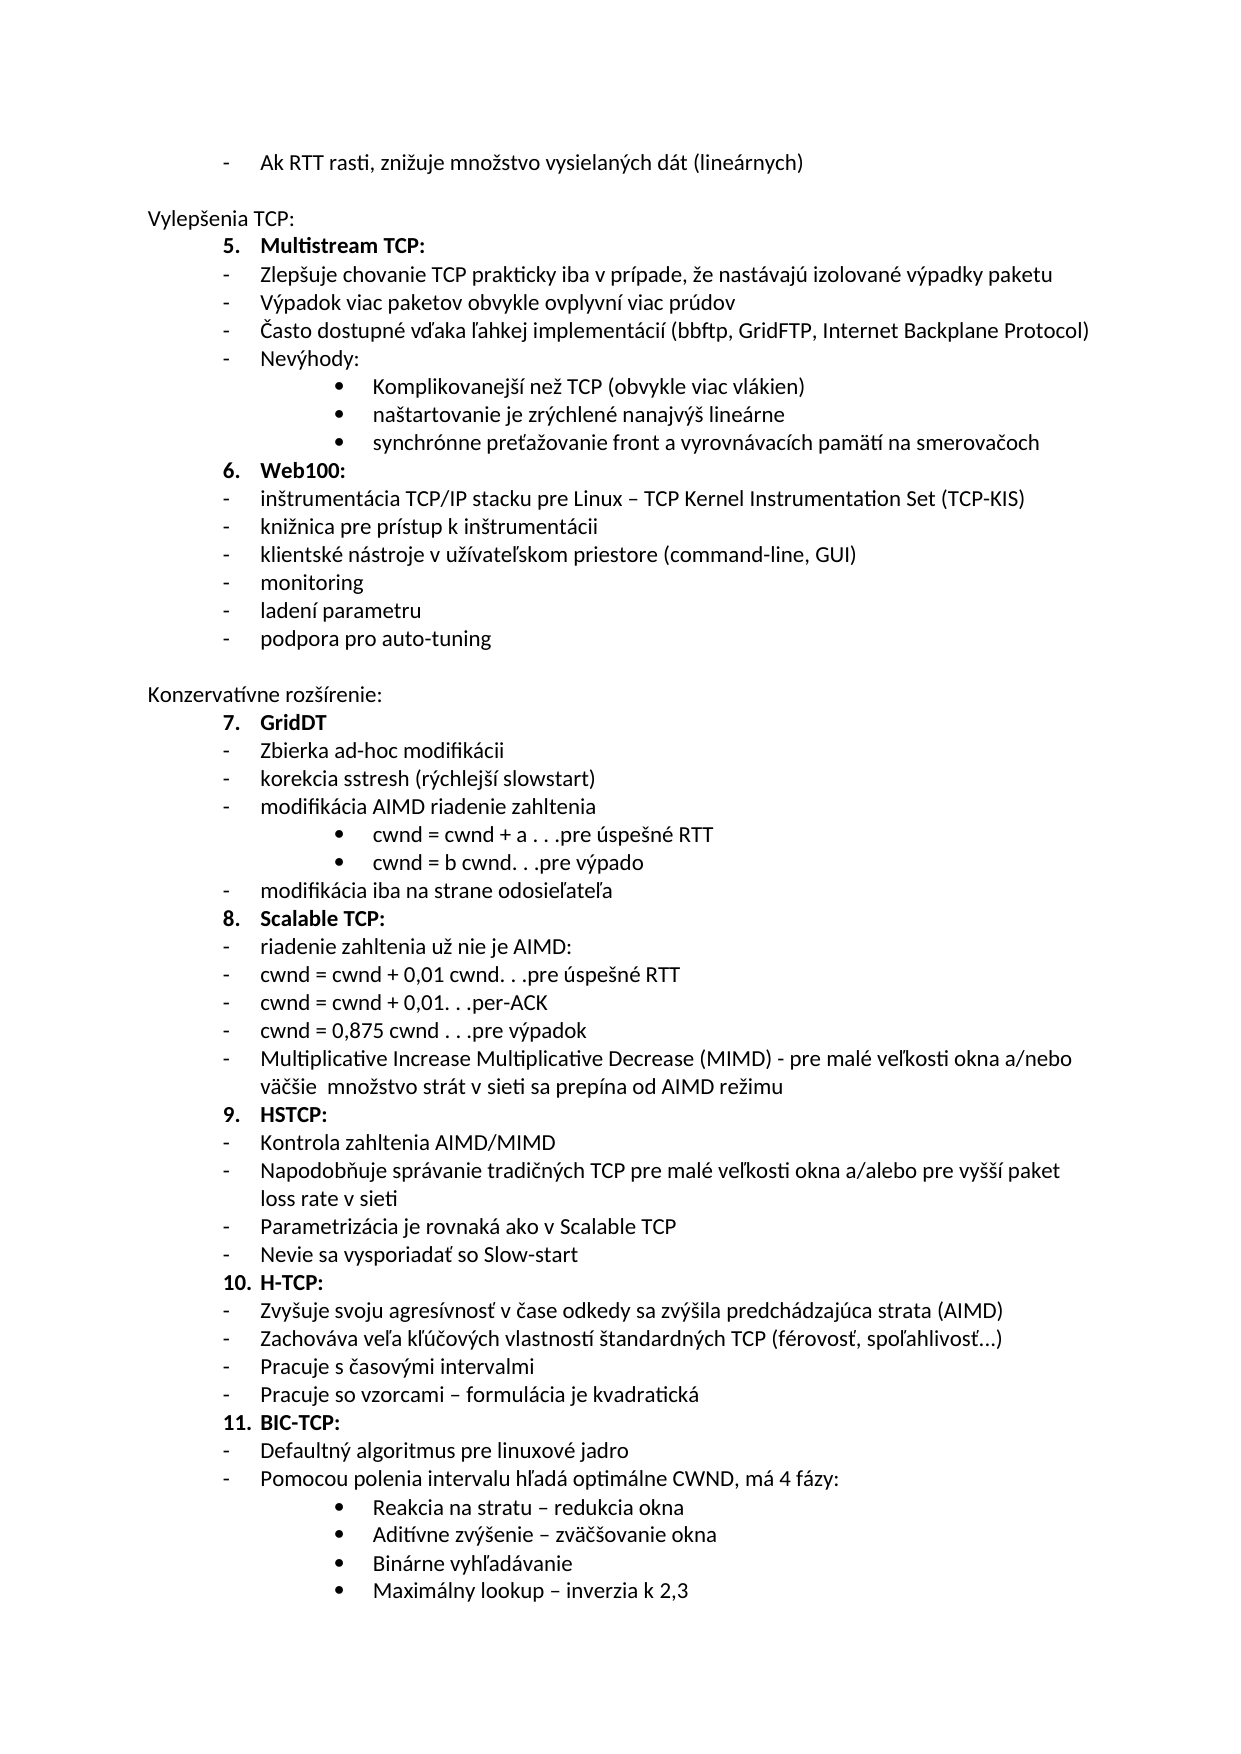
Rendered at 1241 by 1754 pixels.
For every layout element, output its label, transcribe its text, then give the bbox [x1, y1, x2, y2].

list cwnd = 0,875 cwnd . . .pre výpadok [223, 1016, 1093, 1044]
list Parametrizácia je rovnaká ako v Scalable TCP [223, 1212, 1093, 1240]
list Nevýhody: [223, 344, 1093, 372]
list Pracuje so vzorcami – formulácia je kvadratická [223, 1381, 1093, 1408]
list Komplikovanejší než TCP (obvykle viac vlákien) [335, 372, 1093, 400]
list HSTCP: [223, 1100, 1093, 1128]
list korekcia sstresh (rýchlejší slowstart) [223, 764, 1093, 792]
list knižnica pre prístup k inštrumentácii [223, 512, 1093, 540]
list BIC-TCP: [223, 1408, 1093, 1437]
list Binárne vyhľadávanie [335, 1549, 1093, 1577]
list Web100: [223, 456, 1093, 484]
list Nevie sa vysporiadať so Slow-start [223, 1240, 1093, 1268]
list cwnd = b cwnd. . .pre výpado [335, 848, 1093, 876]
list inštrumentácia TCP/IP stacku pre Linux – TCP Kernel Instrumentation Set (TCP-KIS) [223, 484, 1093, 512]
list riadenie zahltenia už nie je AIMD: [223, 932, 1093, 960]
list Zlepšuje chovanie TCP prakticky iba v prípade, že nastávajú izolované výpadky paketu [223, 260, 1093, 288]
list Zachováva veľa kľúčových vlastností štandardných TCP (férovosť, spoľahlivosť...) [223, 1324, 1093, 1352]
list cwnd = cwnd + a . . .pre úspešné RTT [335, 820, 1093, 848]
list GridDT [223, 708, 1093, 736]
list modifikácia AIMD riadenie zahltenia [223, 792, 1093, 820]
list Pracuje s časovými intervalmi [223, 1352, 1093, 1381]
list synchrónne preťažovanie front a vyrovnávacích pamätí na smerovačoch [335, 428, 1093, 456]
list Scalable TCP: [223, 904, 1093, 932]
list modifikácia iba na strane odosieľateľa [223, 876, 1093, 904]
list Kontrola zahltenia AIMD/MIMD [223, 1128, 1093, 1156]
list Výpadok viac paketov obvykle ovplyvní viac prúdov [223, 288, 1093, 316]
list Zbierka ad-hoc modifikácii [223, 736, 1093, 764]
list Defaultný algoritmus pre linuxové jadro [223, 1437, 1093, 1464]
list Často dostupné vďaka ľahkej implementácií (bbftp, GridFTP, Internet Backplane Protocol) [223, 316, 1093, 344]
list Zvyšuje svoju agresívnosť v čase odkedy sa zvýšila predchádzajúca strata (AIMD) [223, 1296, 1093, 1324]
list monitoring [223, 568, 1093, 596]
list klientské nástroje v užívateľskom priestore (command-line, GUI) [223, 540, 1093, 568]
list naštartovanie je zrýchlené nanajvýš lineárne [335, 400, 1093, 428]
list H-TCP: [223, 1268, 1093, 1296]
list Pomocou polenia intervalu hľadá optimálne CWND, má 4 fázy: [223, 1464, 1093, 1493]
list Reakcia na stratu – redukcia okna [335, 1493, 1093, 1521]
list Multistream TCP: [223, 232, 1093, 260]
text Konzervatívne rozšírenie: [148, 680, 1093, 708]
text Vylepšenia TCP: [148, 204, 1093, 232]
list Multiplicative Increase Multiplicative Decrease (MIMD) - pre malé veľkosti okna a/nebo väčšie množstvo strát v sieti sa prepína od AIMD režimu [223, 1044, 1093, 1100]
list Maximálny lookup – inverzia k 2,3 [335, 1577, 1093, 1605]
list Aditívne zvýšenie – zväčšovanie okna [335, 1521, 1093, 1549]
list Napodobňuje správanie tradičných TCP pre malé veľkosti okna a/alebo pre vyšší paket loss rate v sieti [223, 1156, 1093, 1212]
list Ak RTT rasti, znižuje množstvo vysielaných dát (lineárnych) [223, 148, 1093, 176]
list ladení parametru [223, 596, 1093, 624]
list podpora pro auto-tuning [223, 624, 1093, 652]
list cwnd = cwnd + 0,01 cwnd. . .pre úspešné RTT [223, 960, 1093, 988]
list cwnd = cwnd + 0,01. . .per-ACK [223, 988, 1093, 1016]
